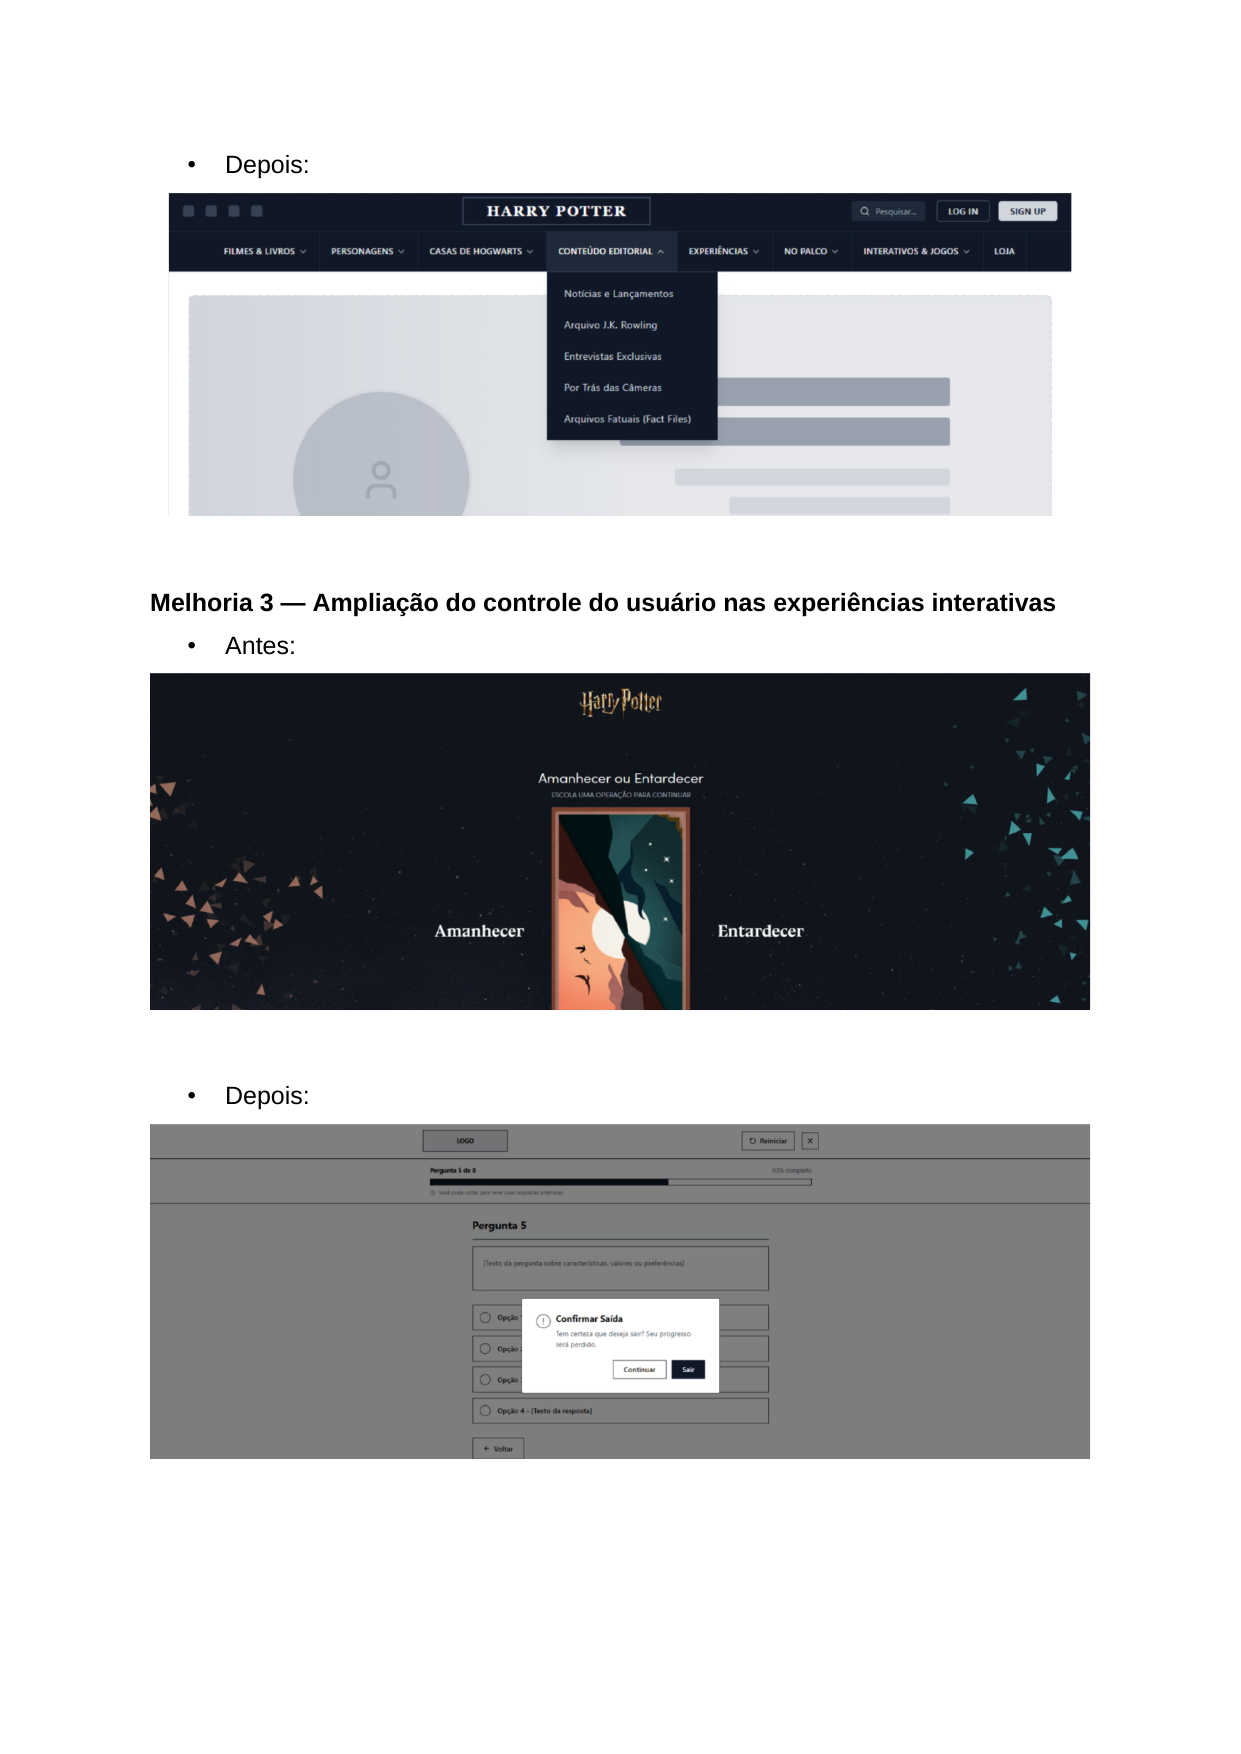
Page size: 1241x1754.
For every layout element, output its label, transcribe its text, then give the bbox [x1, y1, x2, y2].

subtitle Depois: [187, 1081, 1090, 1110]
picture [150, 673, 1091, 1010]
picture [150, 1124, 1091, 1459]
subtitle Antes: [187, 631, 1090, 659]
subtitle Depois: [187, 150, 1090, 179]
picture [168, 193, 1072, 516]
subtitle Melhoria 3 — Ampliação do controle do usuário nas experiências interativas [150, 588, 1090, 616]
